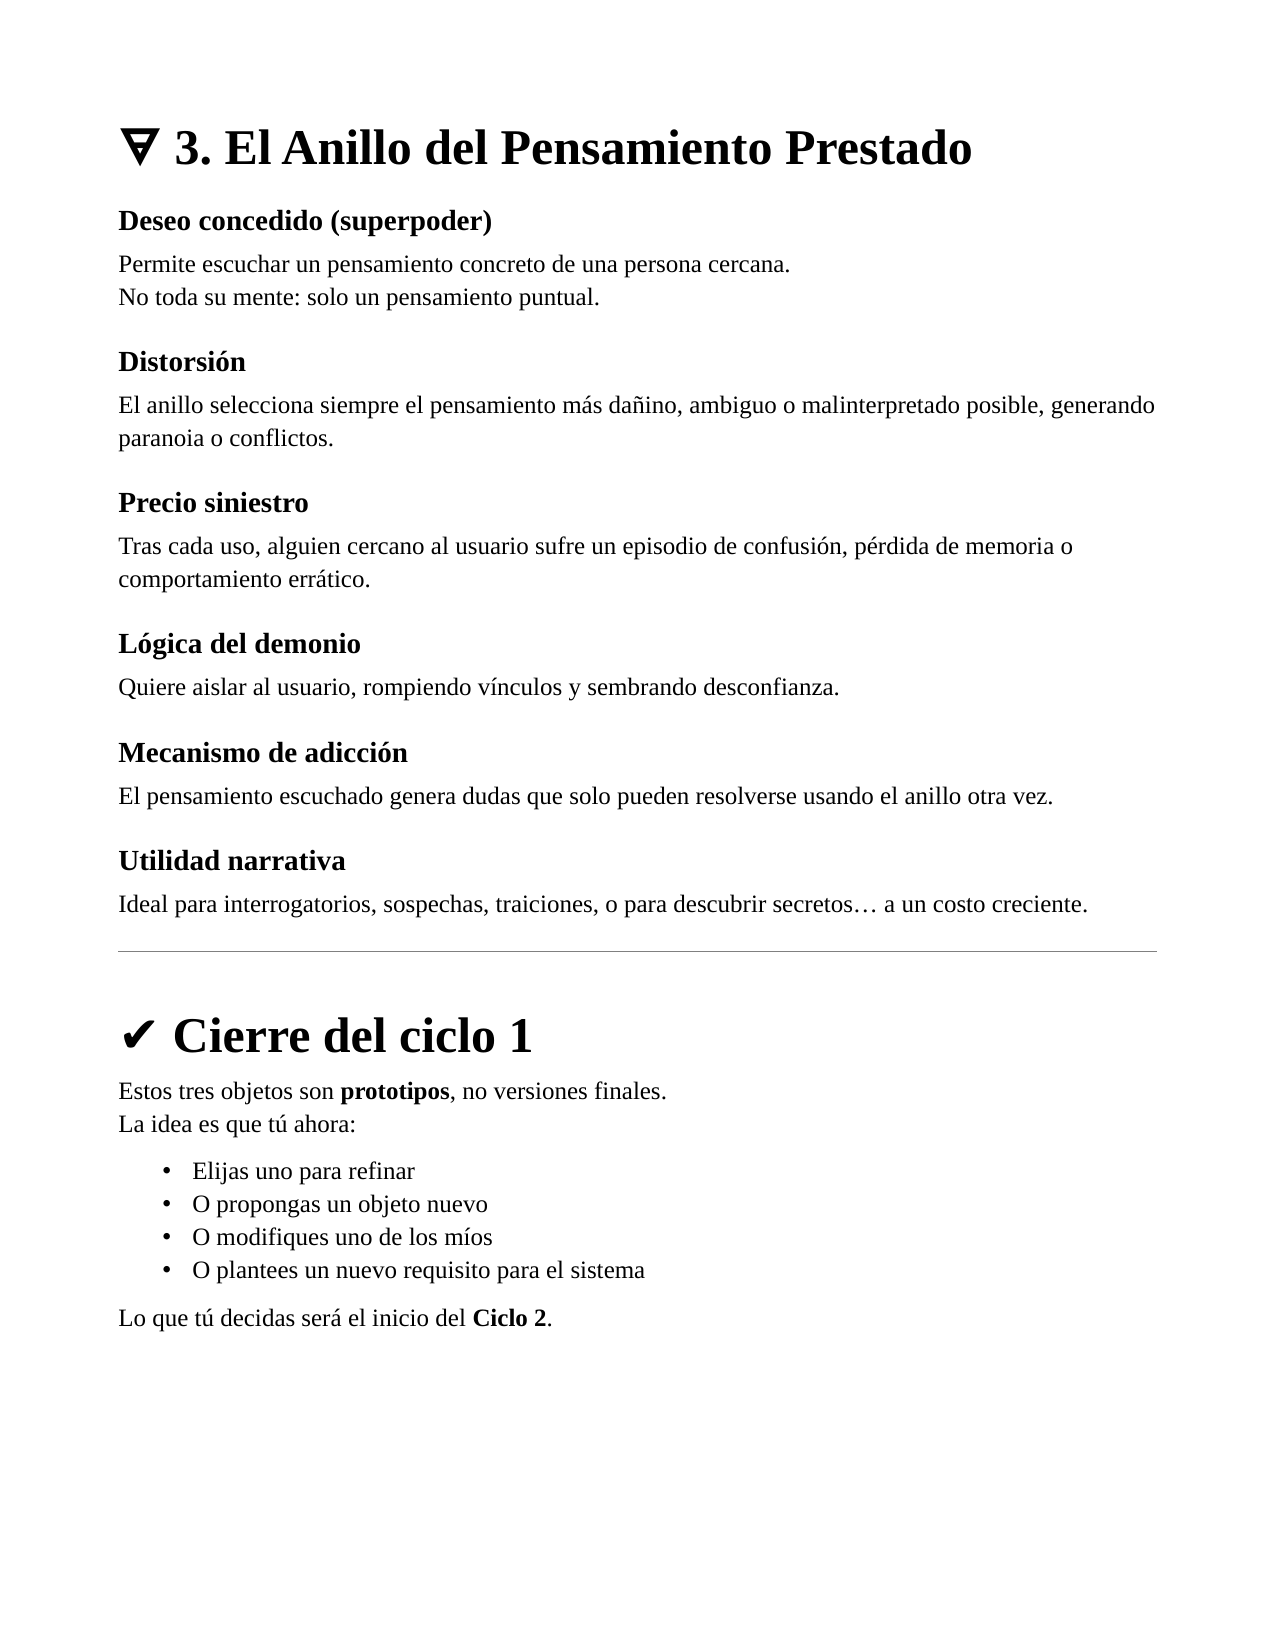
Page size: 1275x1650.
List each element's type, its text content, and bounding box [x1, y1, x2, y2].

text Permite escuchar un pensamiento concreto de una persona cercana. No toda su mente: solo un pensamiento puntual. [118, 249, 1157, 311]
list O plantees un nuevo requisito para el sistema [162, 1256, 1157, 1284]
list O propongas un objeto nuevo [162, 1189, 1157, 1218]
text El anillo selecciona siempre el pensamiento más dañino, ambiguo o malinterpretado posible, generando paranoia o conflictos. [118, 390, 1157, 452]
subtitle Utilidad narrativa [118, 843, 1157, 876]
subtitle Precio siniestro [118, 485, 1157, 519]
subtitle Lógica del demonio [118, 626, 1157, 660]
list Elijas uno para refinar [162, 1156, 1157, 1185]
text Ideal para interrogatorios, sospechas, traiciones, o para descubrir secretos… a un costo creciente. [118, 889, 1157, 918]
text Tras cada uso, alguien cercano al usuario sufre un episodio de confusión, pérdida de memoria o comportamiento errático. [118, 531, 1157, 593]
text El pensamiento escuchado genera dudas que solo pueden resolverse usando el anillo otra vez. [118, 781, 1157, 809]
list O modifiques uno de los míos [162, 1222, 1157, 1251]
subtitle ✔ Cierre del ciclo 1 [118, 1006, 1157, 1063]
subtitle Distorsión [118, 344, 1157, 377]
text Lo que tú decidas será el inicio del Ciclo 2. [118, 1303, 1157, 1332]
subtitle 🜃 3. El Anillo del Pensamiento Prestado [118, 118, 1157, 176]
subtitle Mecanismo de adicción [118, 735, 1157, 768]
subtitle Deseo concedido (superpoder) [118, 203, 1157, 236]
text Quiere aislar al usuario, rompiendo vínculos y sembrando desconfianza. [118, 672, 1157, 701]
text Estos tres objetos son prototipos, no versiones finales. La idea es que tú ahora: [118, 1076, 1157, 1138]
